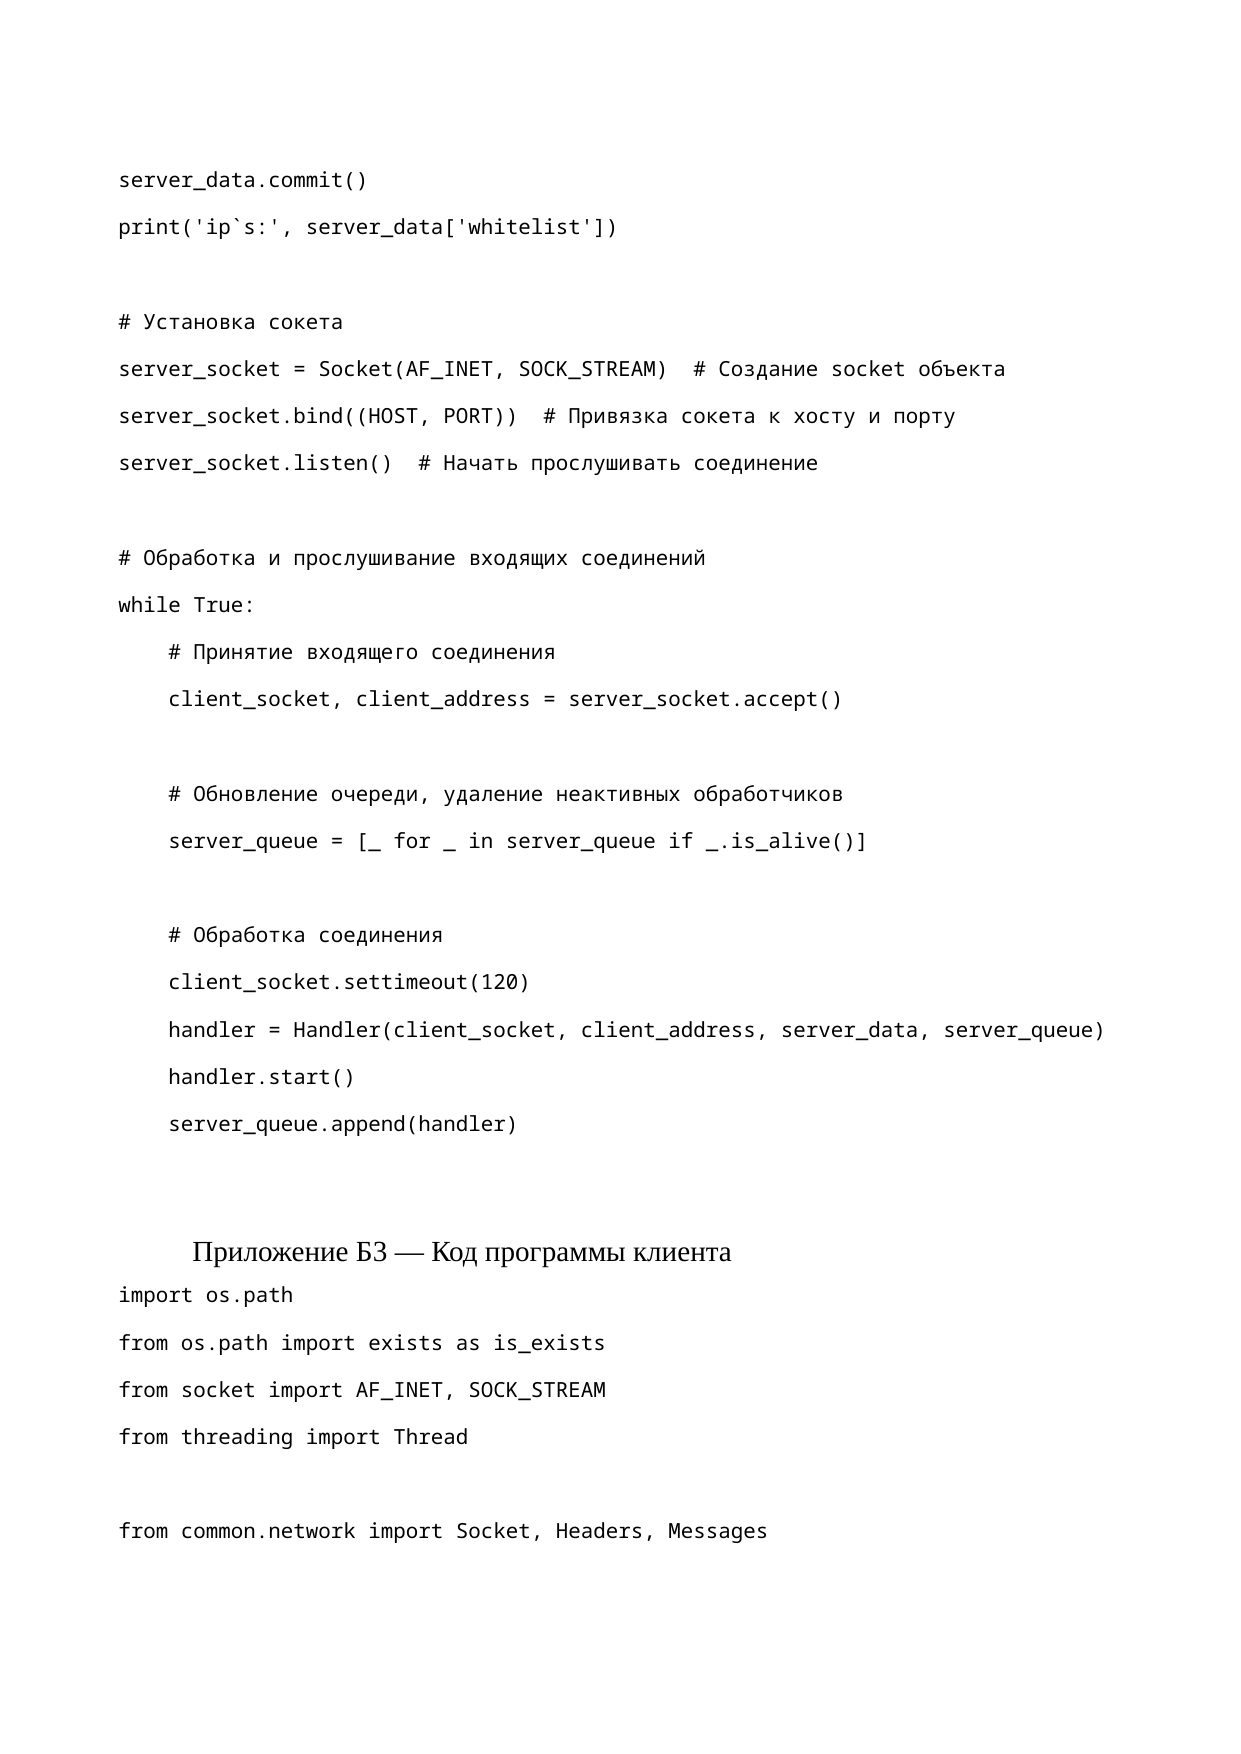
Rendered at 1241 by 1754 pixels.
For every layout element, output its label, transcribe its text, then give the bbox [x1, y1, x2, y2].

text from os.path import exists as is_exists [118, 1328, 1122, 1356]
text server_socket.bind((HOST, PORT)) # Привязка сокета к хосту и порту [118, 401, 1122, 430]
text import os.path [118, 1280, 1122, 1309]
subtitle Приложение Б3 — Код программы клиента [118, 1234, 1122, 1268]
text while True: [118, 590, 1122, 618]
text # Обработка и прослушивание входящих соединений [118, 543, 1122, 571]
text from threading import Thread [118, 1422, 1122, 1450]
text server_data.commit() [118, 165, 1122, 194]
text print('ip`s:', server_data['whitelist']) [118, 212, 1122, 241]
text server_queue = [_ for _ in server_queue if _.is_alive()] [118, 826, 1122, 854]
text server_socket = Socket(AF_INET, SOCK_STREAM) # Создание socket объекта [118, 354, 1122, 382]
text from socket import AF_INET, SOCK_STREAM [118, 1375, 1122, 1403]
text # Обработка соединения [118, 920, 1122, 949]
text # Установка сокета [118, 307, 1122, 335]
text from common.network import Socket, Headers, Messages [118, 1516, 1122, 1545]
text # Обновление очереди, удаление неактивных обработчиков [118, 779, 1122, 807]
text handler = Handler(client_socket, client_address, server_data, server_queue) [118, 1015, 1122, 1043]
text # Принятие входящего соединения [118, 637, 1122, 666]
text server_socket.listen() # Начать прослушивать соединение [118, 448, 1122, 477]
text server_queue.append(handler) [118, 1109, 1122, 1137]
text handler.start() [118, 1062, 1122, 1090]
text client_socket, client_address = server_socket.accept() [118, 684, 1122, 713]
text client_socket.settimeout(120) [118, 967, 1122, 996]
